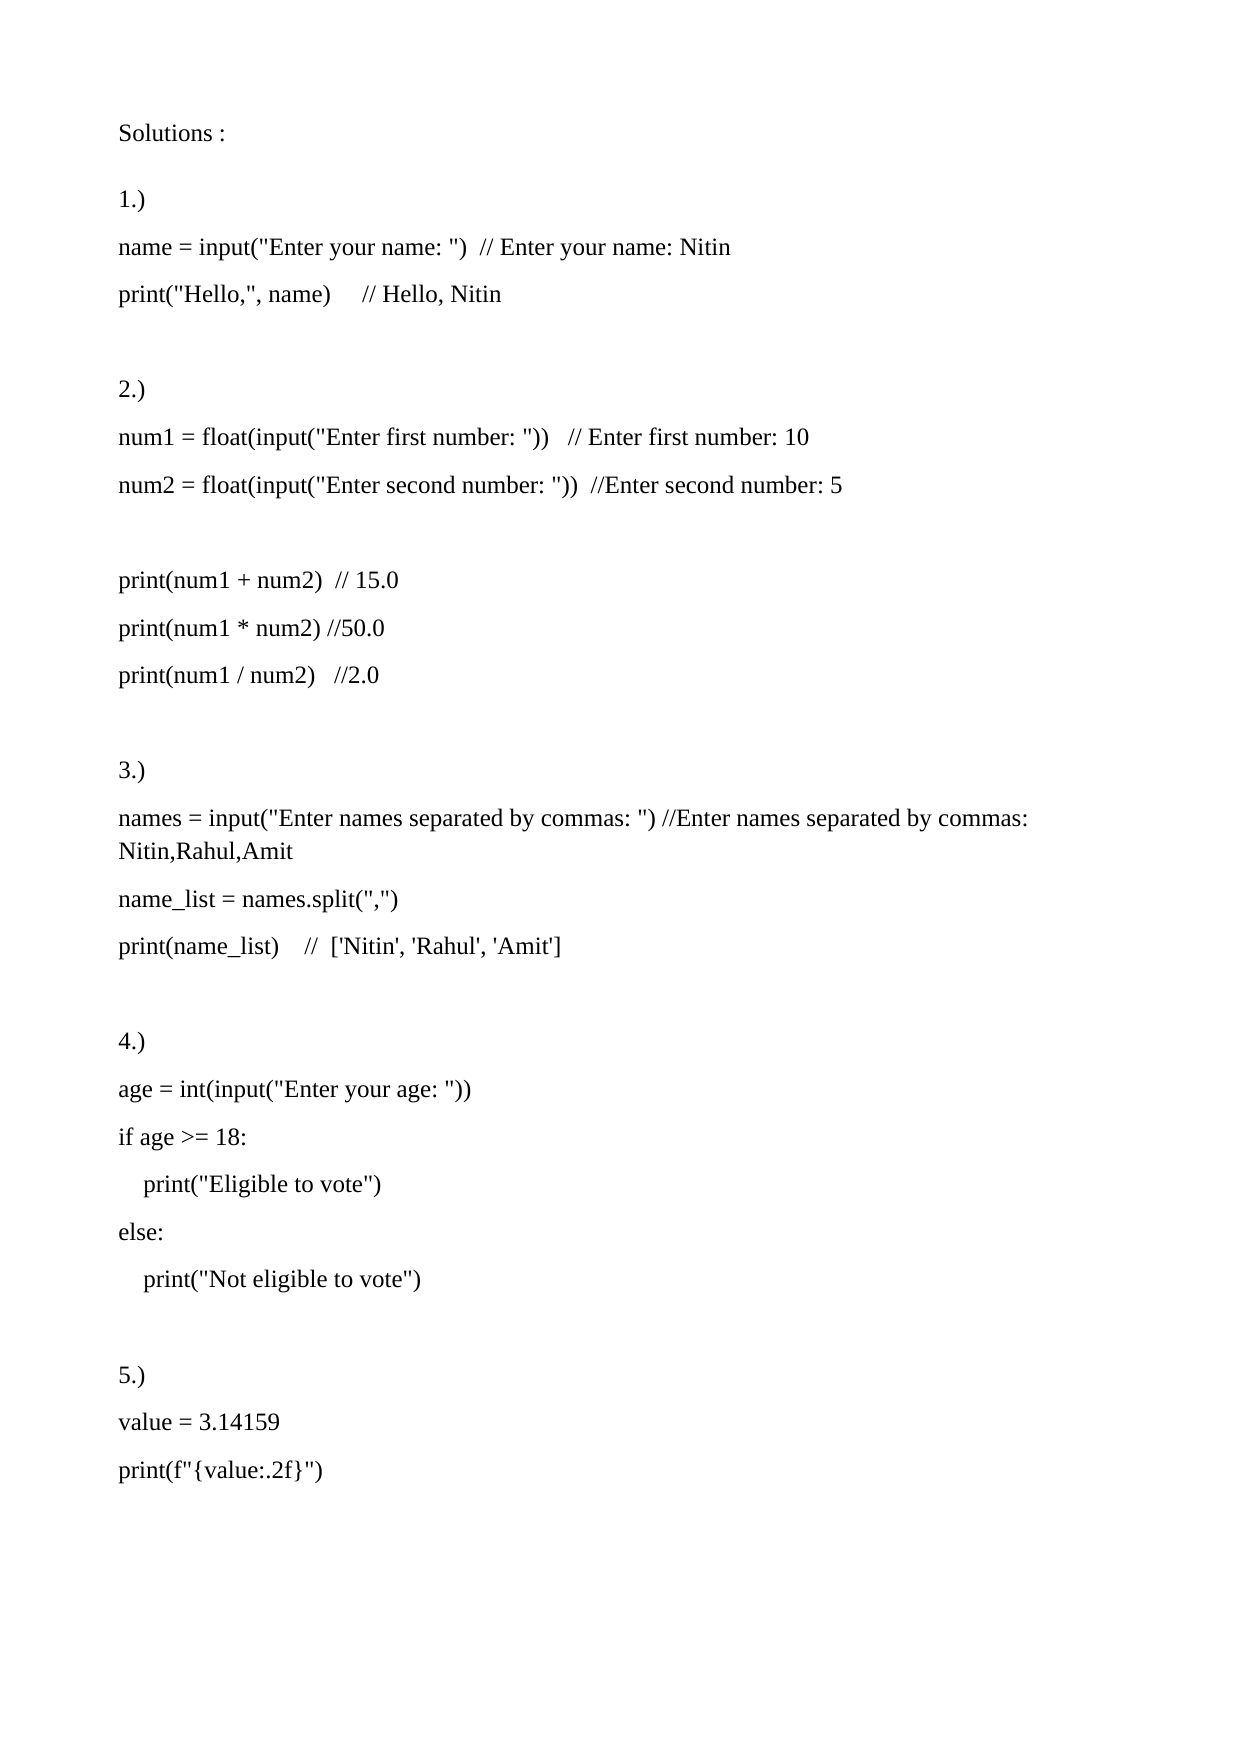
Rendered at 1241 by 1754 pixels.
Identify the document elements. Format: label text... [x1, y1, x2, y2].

text print("Eligible to vote") [118, 1169, 1122, 1198]
text value = 3.14159 [118, 1407, 1122, 1436]
text name_list = names.split(",") [118, 884, 1122, 912]
text print("Hello,", name) // Hello, Nitin [118, 279, 1122, 308]
text print(num1 / num2) //2.0 [118, 660, 1122, 689]
text print(num1 * num2) //50.0 [118, 613, 1122, 641]
text 3.) [118, 755, 1122, 784]
text num2 = float(input("Enter second number: ")) //Enter second number: 5 [118, 470, 1122, 498]
text print(num1 + num2) // 15.0 [118, 565, 1122, 594]
text age = int(input("Enter your age: ")) [118, 1074, 1122, 1103]
text num1 = float(input("Enter first number: ")) // Enter first number: 10 [118, 422, 1122, 451]
text 2.) [118, 374, 1122, 403]
text 5.) [118, 1360, 1122, 1388]
text 4.) [118, 1026, 1122, 1055]
text print("Not eligible to vote") [118, 1264, 1122, 1293]
text else: [118, 1217, 1122, 1246]
text print(name_list) // ['Nitin', 'Rahul', 'Amit'] [118, 931, 1122, 960]
text print(f"{value:.2f}") [118, 1455, 1122, 1484]
text if age >= 18: [118, 1122, 1122, 1150]
text name = input("Enter your name: ") // Enter your name: Nitin [118, 232, 1122, 261]
text Solutions : 1.) [118, 118, 1122, 213]
text names = input("Enter names separated by commas: ") //Enter names separated by commas: Nitin,Rahul,Amit [118, 803, 1122, 865]
